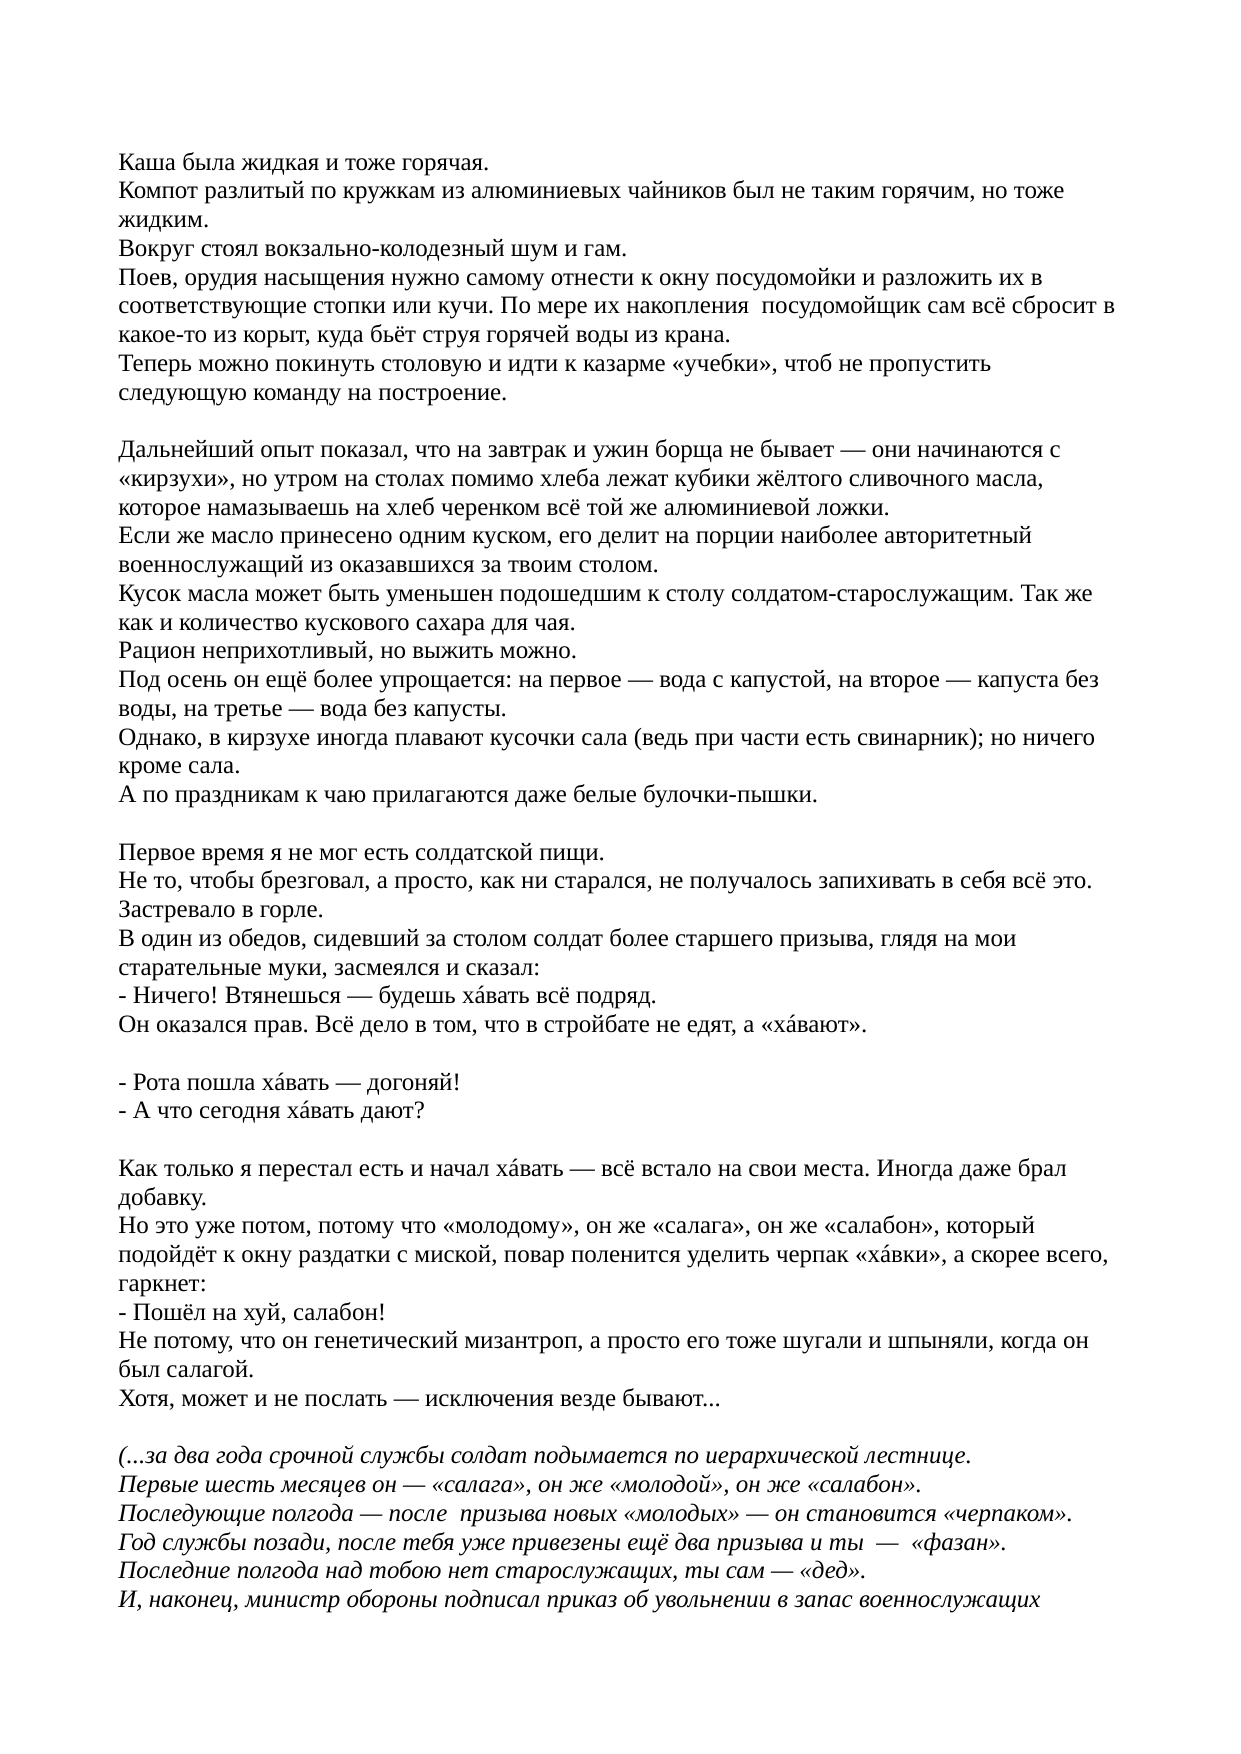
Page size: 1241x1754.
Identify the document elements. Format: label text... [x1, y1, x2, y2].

text Первые шесть месяцев он — «салага», он же «молодой», он же «салабон». [118, 1469, 1122, 1498]
text Дальнейший опыт показал, что на завтрак и ужин борща не бывает — они начинаются с «кирзухи», но утром на столах помимо хлеба лежат кубики жёлтого сливочного масла, которое намазываешь на хлеб черенком всё той же алюминиевой ложки. [118, 434, 1122, 521]
text - А что сегодня хáвать дают? [118, 1096, 1122, 1124]
text Не то, чтобы брезговал, а просто, как ни старался, не получалось запихивать в себя всё это. Застревало в горле. [118, 866, 1122, 923]
text Хотя, может и не послать — исключения везде бывают... [118, 1383, 1122, 1412]
text Год службы позади, после тебя уже привезены ещё два призыва и ты — «фазан». [118, 1527, 1122, 1556]
text Последующие полгода — после призыва новых «молодых» — он становится «черпаком». [118, 1498, 1122, 1527]
text Под осень он ещё более упрощается: на первое — вода с капустой, на второе — капуста без воды, на третье — вода без капусты. [118, 664, 1122, 722]
text (...за два года срочной службы солдат подымается по иерархической лестнице. [118, 1441, 1122, 1469]
text А по праздникам к чаю прилагаются даже белые булочки-пышки. [118, 779, 1122, 808]
text Однако, в кирзухе иногда плавают кусочки сала (ведь при части есть свинарник); но ничего кроме сала. [118, 722, 1122, 779]
text Рацион неприхотливый, но выжить можно. [118, 636, 1122, 664]
text Не потому, что он генетический мизантроп, а просто его тоже шугали и шпыняли, когда он был салагой. [118, 1326, 1122, 1383]
text Он оказался прав. Всё дело в том, что в стройбате не едят, а «хáвают». [118, 1009, 1122, 1038]
text Если же масло принесено одним куском, его делит на порции наиболее авторитетный военнослужащий из оказавшихся за твоим столом. [118, 521, 1122, 578]
text Компот разлитый по кружкам из алюминиевых чайников был не таким горячим, но тоже жидким. [118, 176, 1122, 233]
text И, наконец, министр обороны подписал приказ об увольнении в запас военнослужащих [118, 1584, 1122, 1613]
text Теперь можно покинуть столовую и идти к казарме «учебки», чтоб не пропустить следующую команду на построение. [118, 348, 1122, 406]
text - Пошёл на хуй, салабон! [118, 1297, 1122, 1326]
text Поев, орудия насыщения нужно самому отнести к окну посудомойки и разложить их в соответствующие стопки или кучи. По мере их накопления посудомойщик сам всё сбросит в какое-то из корыт, куда бьёт струя горячей воды из крана. [118, 262, 1122, 348]
text - Ничего! Втянешься — будешь хáвать всё подряд. [118, 981, 1122, 1009]
text Кусок масла может быть уменьшен подошедшим к столу солдатом-старослужащим. Так же как и количество кускового сахара для чая. [118, 578, 1122, 636]
text Первое время я не мог есть солдатской пищи. [118, 837, 1122, 866]
text - Рота пошла хáвать — догоняй! [118, 1067, 1122, 1096]
text Вокруг стоял вокзально-колодезный шум и гам. [118, 233, 1122, 262]
text Последние полгода над тобою нет старослужащих, ты сам — «дед». [118, 1556, 1122, 1584]
text Как только я перестал есть и начал хáвать — всё встало на свои места. Иногда даже брал добавку. [118, 1153, 1122, 1211]
text Каша была жидкая и тоже горячая. [118, 147, 1122, 176]
text В один из обедов, сидевший за столом солдат более старшего призыва, глядя на мои старательные муки, засмеялся и сказал: [118, 923, 1122, 981]
text Но это уже потом, потому что «молодому», он же «салага», он же «салабон», который подойдёт к окну раздатки с миской, повар поленится уделить черпак «хáвки», а скорее всего, гаркнет: [118, 1211, 1122, 1297]
